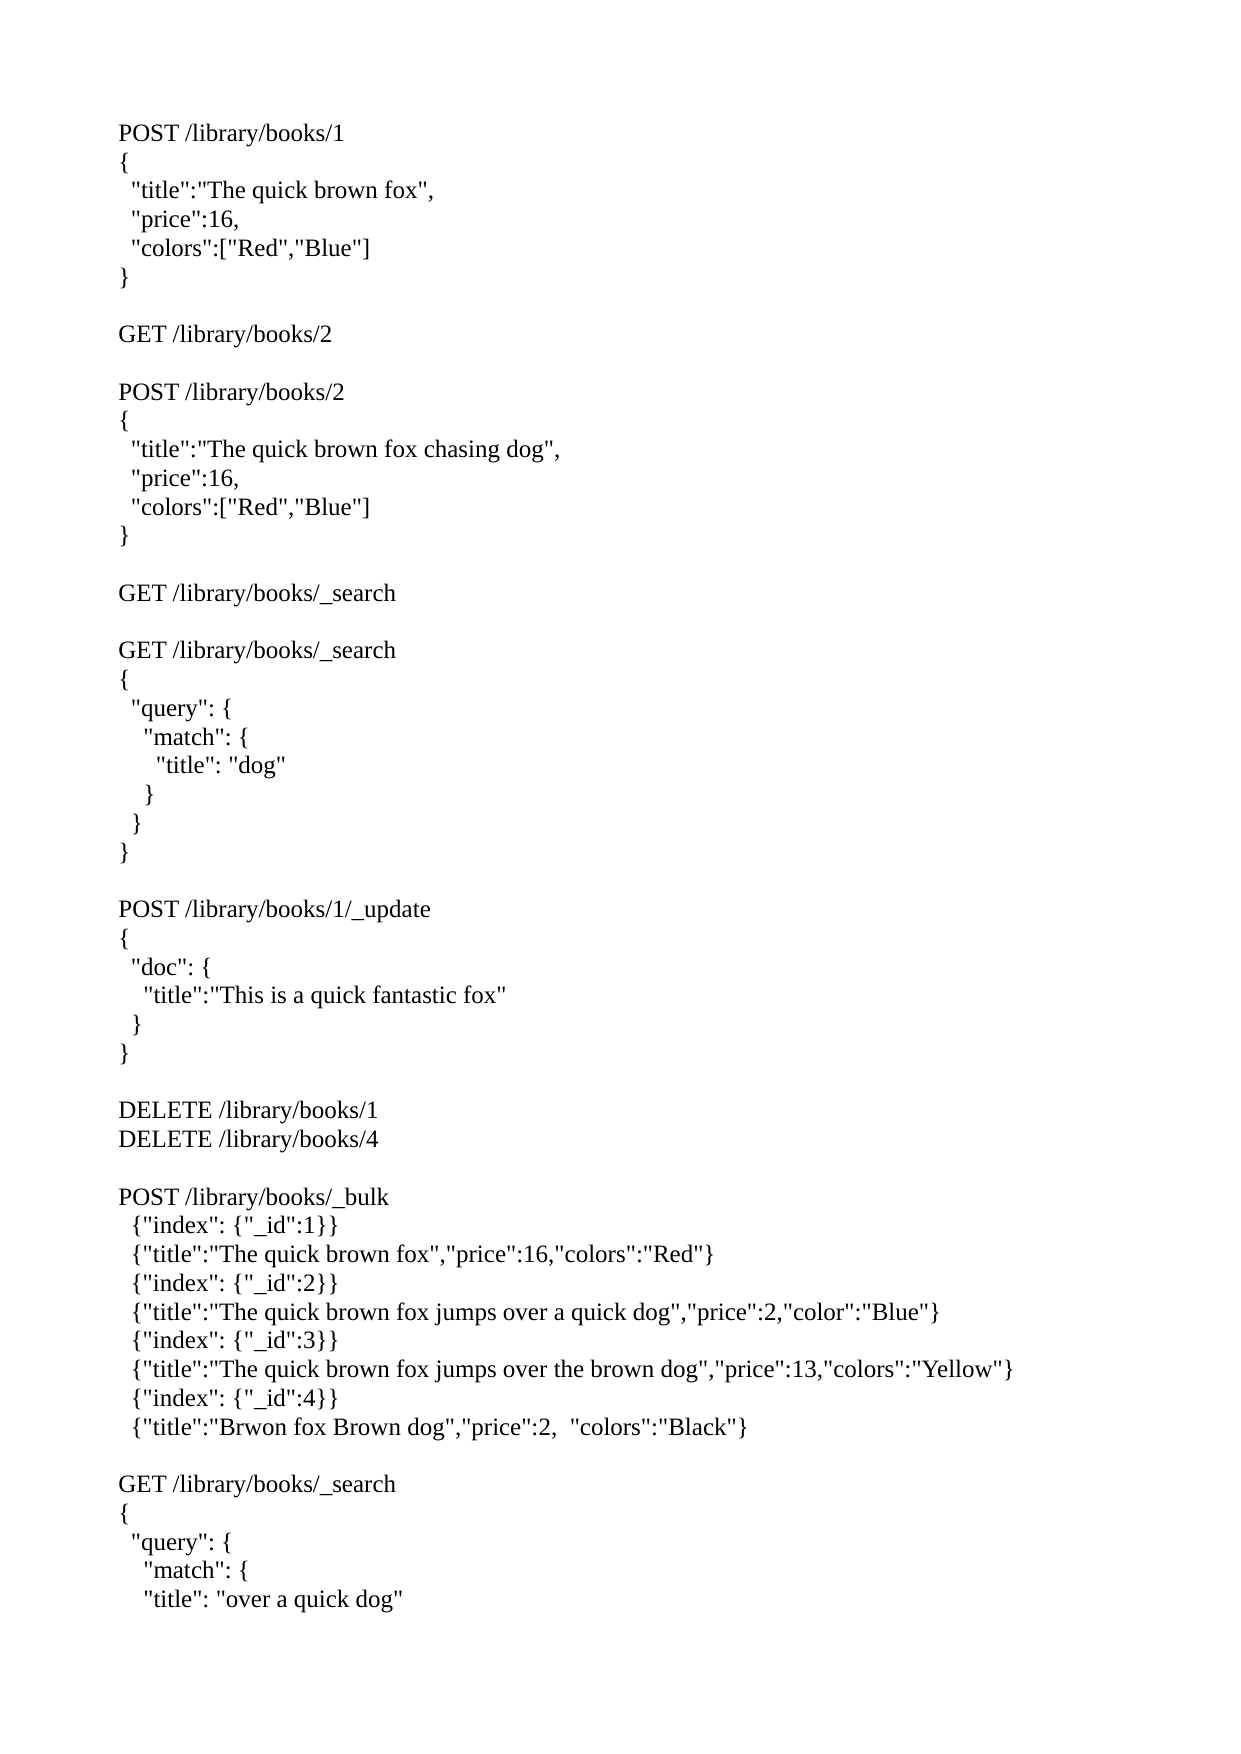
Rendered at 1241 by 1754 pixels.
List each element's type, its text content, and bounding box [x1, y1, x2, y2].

text {"index": {"_id":2}} [118, 1268, 1122, 1297]
text GET /library/books/_search [118, 1469, 1122, 1498]
text POST /library/books/_bulk [118, 1182, 1122, 1211]
text GET /library/books/2 [118, 319, 1122, 348]
text "match": { [118, 722, 1122, 751]
text } [118, 808, 1122, 837]
text {"title":"The quick brown fox jumps over the brown dog","price":13,"colors":"Yellow"} [118, 1354, 1122, 1383]
text } [118, 262, 1122, 291]
text } [118, 1038, 1122, 1067]
text {"title":"The quick brown fox jumps over a quick dog","price":2,"color":"Blue"} [118, 1297, 1122, 1326]
text } [118, 837, 1122, 866]
text {"index": {"_id":1}} [118, 1211, 1122, 1239]
text {"index": {"_id":3}} [118, 1326, 1122, 1354]
text DELETE /library/books/4 [118, 1124, 1122, 1153]
text {"title":"Brwon fox Brown dog","price":2, "colors":"Black"} [118, 1412, 1122, 1441]
text } [118, 521, 1122, 549]
text { [118, 923, 1122, 952]
text "colors":["Red","Blue"] [118, 492, 1122, 521]
text {"title":"The quick brown fox","price":16,"colors":"Red"} [118, 1239, 1122, 1268]
text } [118, 779, 1122, 808]
text "match": { [118, 1556, 1122, 1584]
text "query": { [118, 1527, 1122, 1556]
text "title": "over a quick dog" [118, 1584, 1122, 1613]
text {"index": {"_id":4}} [118, 1383, 1122, 1412]
text "doc": { [118, 952, 1122, 981]
text "price":16, [118, 463, 1122, 492]
text POST /library/books/1 [118, 118, 1122, 147]
text POST /library/books/1/_update [118, 894, 1122, 923]
text GET /library/books/_search [118, 578, 1122, 607]
text "title": "dog" [118, 751, 1122, 779]
text DELETE /library/books/1 [118, 1096, 1122, 1124]
text "title":"The quick brown fox chasing dog", [118, 434, 1122, 463]
text { [118, 664, 1122, 693]
text "title":"The quick brown fox", [118, 176, 1122, 204]
text POST /library/books/2 [118, 377, 1122, 406]
text { [118, 1498, 1122, 1527]
text "query": { [118, 693, 1122, 722]
text GET /library/books/_search [118, 636, 1122, 664]
text "title":"This is a quick fantastic fox" [118, 981, 1122, 1009]
text } [118, 1009, 1122, 1038]
text { [118, 406, 1122, 434]
text "price":16, [118, 204, 1122, 233]
text { [118, 147, 1122, 176]
text "colors":["Red","Blue"] [118, 233, 1122, 262]
